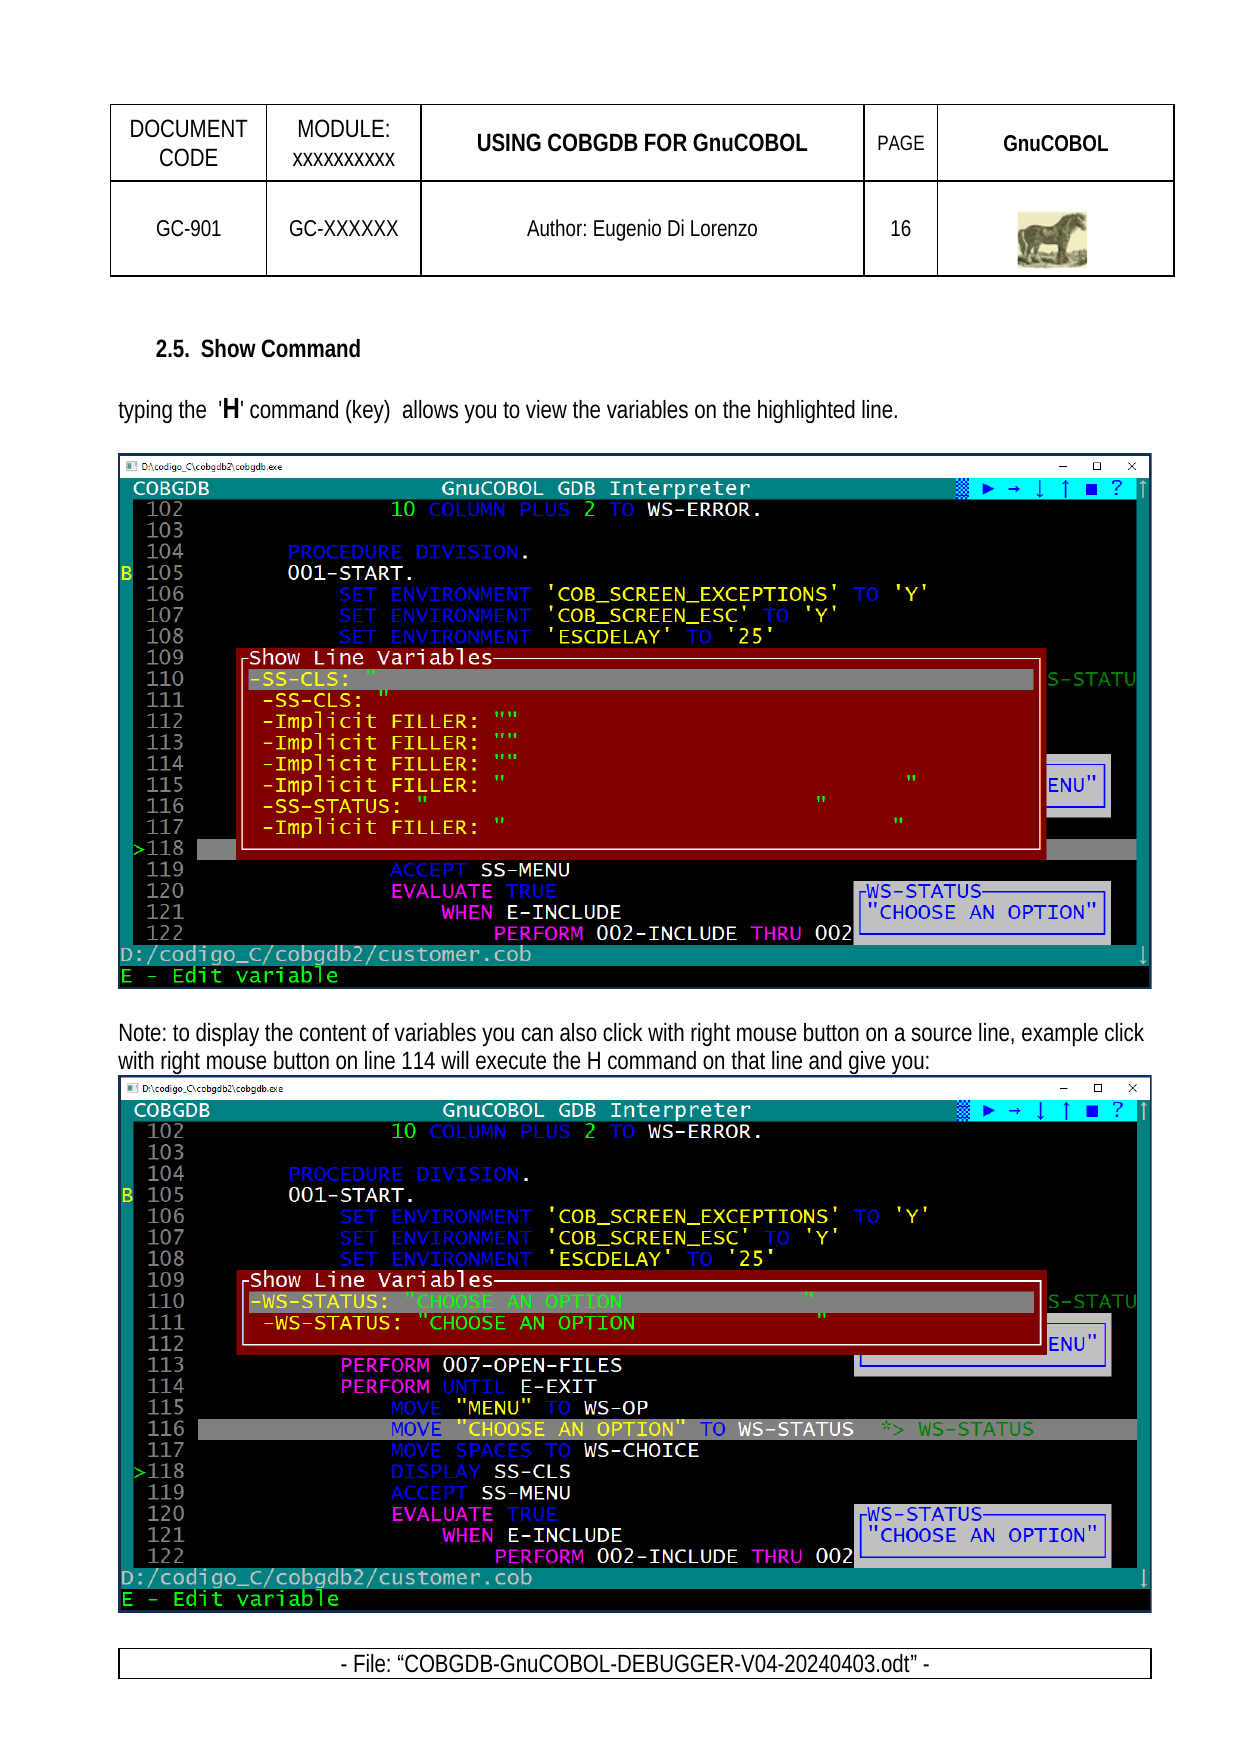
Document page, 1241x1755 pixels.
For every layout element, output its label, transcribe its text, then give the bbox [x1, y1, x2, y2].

text typing the 'H' command (key) allows you to view the variables on the highlighted line. [118, 391, 1152, 424]
subtitle Show Command [156, 334, 1152, 362]
text Note: to display the content of variables you can also click with right mouse button on a source line, example click with right mouse button on line 114 will execute the H command on that line and give you: [118, 1018, 1152, 1075]
